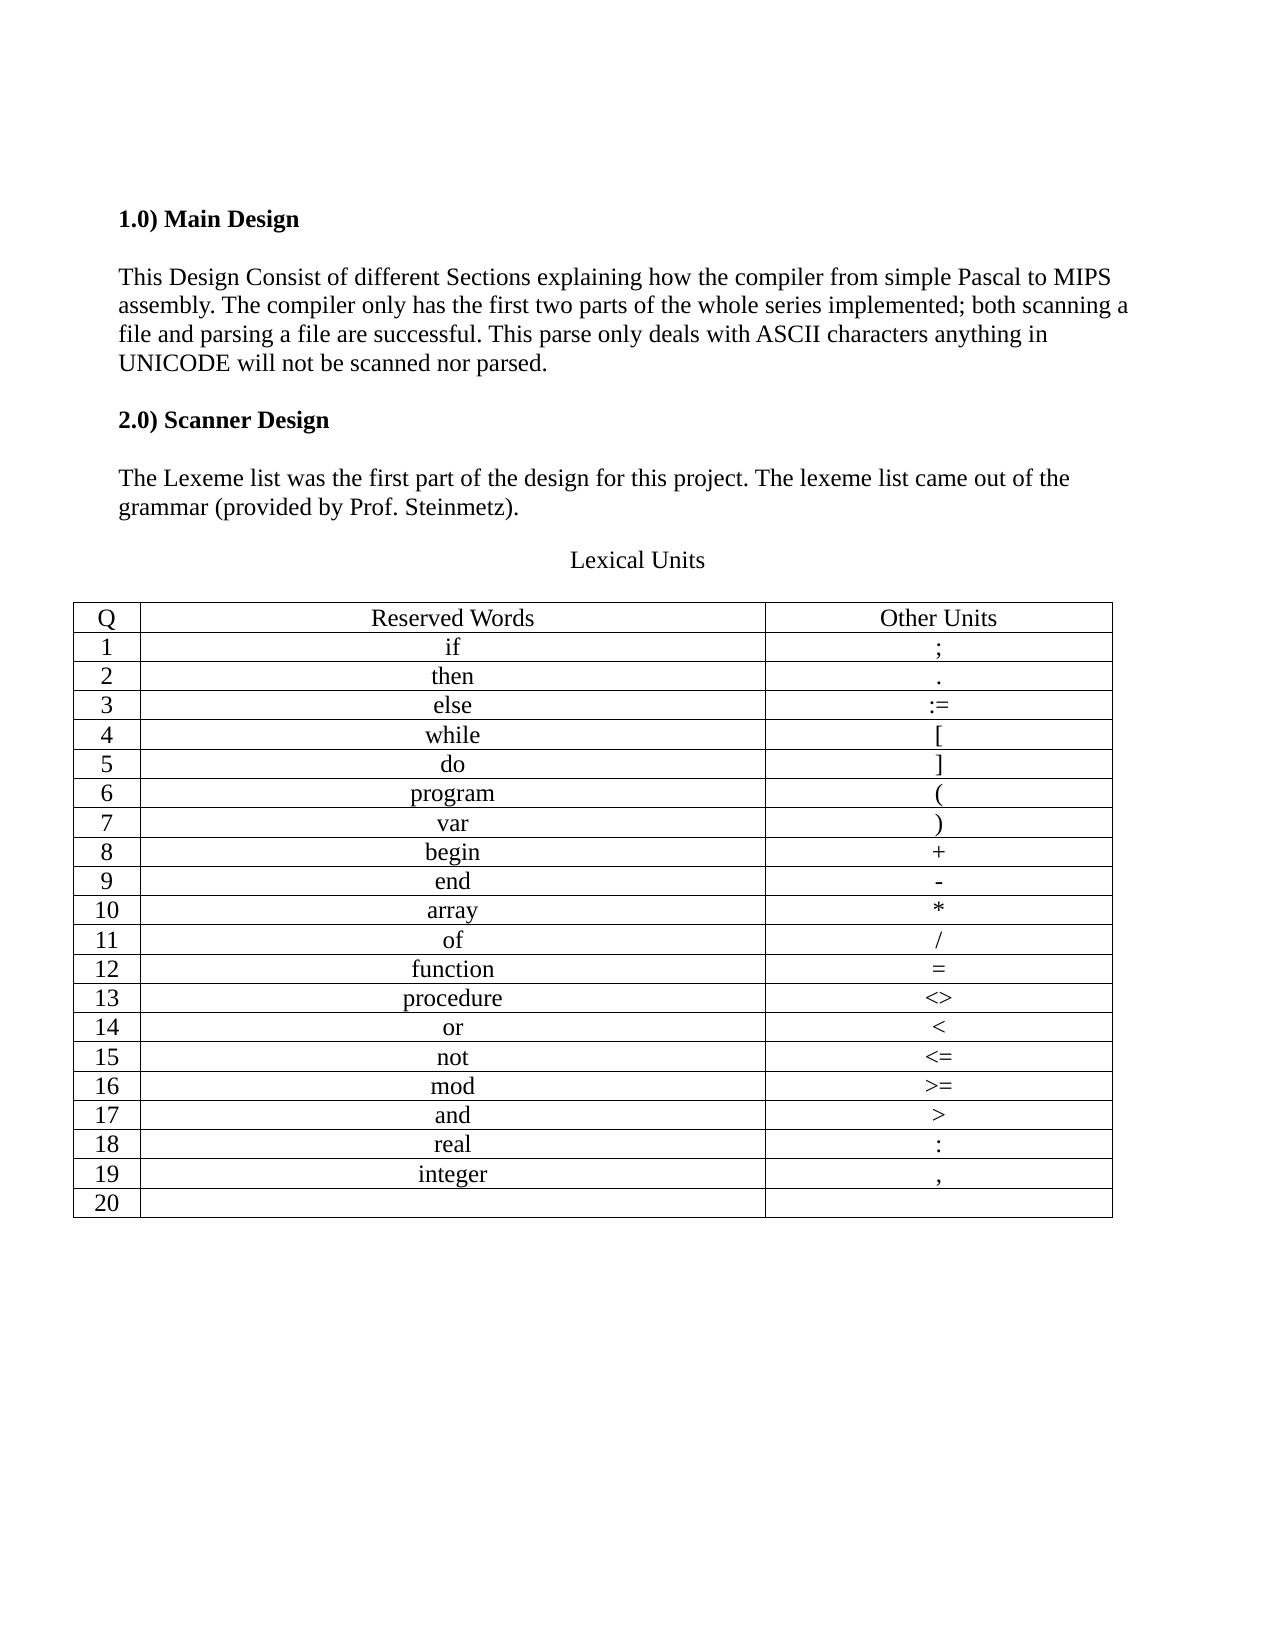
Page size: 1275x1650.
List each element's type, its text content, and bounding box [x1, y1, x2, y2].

table_cell of [141, 925, 765, 953]
table_cell program [141, 779, 765, 807]
table_cell [ [766, 720, 1112, 748]
table_cell := [766, 691, 1112, 719]
table_cell and [141, 1101, 765, 1129]
table_cell 13 [74, 984, 140, 1012]
table_cell 4 [74, 720, 140, 748]
table_cell 11 [74, 925, 140, 953]
table_cell begin [141, 838, 765, 866]
text Lexical Units [118, 545, 1157, 573]
table_cell 17 [74, 1101, 140, 1129]
table_cell 9 [74, 867, 140, 895]
table_cell + [766, 838, 1112, 866]
table_header Q [74, 603, 140, 631]
table_cell 1 [74, 633, 140, 661]
table_cell else [141, 691, 765, 719]
table_cell , [766, 1159, 1112, 1188]
table_cell 16 [74, 1072, 140, 1100]
table_cell - [766, 867, 1112, 895]
table_cell [766, 1189, 1112, 1217]
table_cell 19 [74, 1159, 140, 1188]
table_cell 8 [74, 838, 140, 866]
table_cell mod [141, 1072, 765, 1100]
table_cell [141, 1189, 765, 1217]
table_cell array [141, 896, 765, 924]
table_cell / [766, 925, 1112, 953]
table_cell ) [766, 808, 1112, 836]
table_cell end [141, 867, 765, 895]
table_cell : [766, 1130, 1112, 1158]
table_cell 7 [74, 808, 140, 836]
table_cell 10 [74, 896, 140, 924]
table_cell >= [766, 1072, 1112, 1100]
text The Lexeme list was the first part of the design for this project. The lexeme list came out of the grammar (provided by Prof. Steinmetz). [118, 463, 1157, 521]
table_cell 12 [74, 955, 140, 983]
table_cell function [141, 955, 765, 983]
table_cell > [766, 1101, 1112, 1129]
table_cell ; [766, 633, 1112, 661]
table_cell or [141, 1013, 765, 1041]
text 1.0) Main Design [118, 204, 1157, 233]
table_cell while [141, 720, 765, 748]
table_cell <> [766, 984, 1112, 1012]
table_cell * [766, 896, 1112, 924]
table_cell = [766, 955, 1112, 983]
table_cell var [141, 808, 765, 836]
table_header Other Units [766, 603, 1112, 631]
table_cell procedure [141, 984, 765, 1012]
table_cell <= [766, 1042, 1112, 1071]
text This Design Consist of different Sections explaining how the compiler from simple Pascal to MIPS assembly. The compiler only has the first two parts of the whole series implemented; both scanning a file and parsing a file are successful. This parse only deals with ASCII characters anything in UNICODE will not be scanned nor parsed. [118, 262, 1157, 377]
table_cell 2 [74, 662, 140, 690]
table_cell do [141, 750, 765, 778]
text 2.0) Scanner Design [118, 406, 1157, 434]
table_cell 3 [74, 691, 140, 719]
table_cell ( [766, 779, 1112, 807]
table_cell if [141, 633, 765, 661]
table_cell 6 [74, 779, 140, 807]
table_cell 5 [74, 750, 140, 778]
table_cell 20 [74, 1189, 140, 1217]
table_cell real [141, 1130, 765, 1158]
table_cell integer [141, 1159, 765, 1188]
table_cell 14 [74, 1013, 140, 1041]
table_cell not [141, 1042, 765, 1071]
table_cell 18 [74, 1130, 140, 1158]
table_cell then [141, 662, 765, 690]
table_cell ] [766, 750, 1112, 778]
table_header Reserved Words [141, 603, 765, 631]
table_cell < [766, 1013, 1112, 1041]
table_cell . [766, 662, 1112, 690]
table_cell 15 [74, 1042, 140, 1071]
